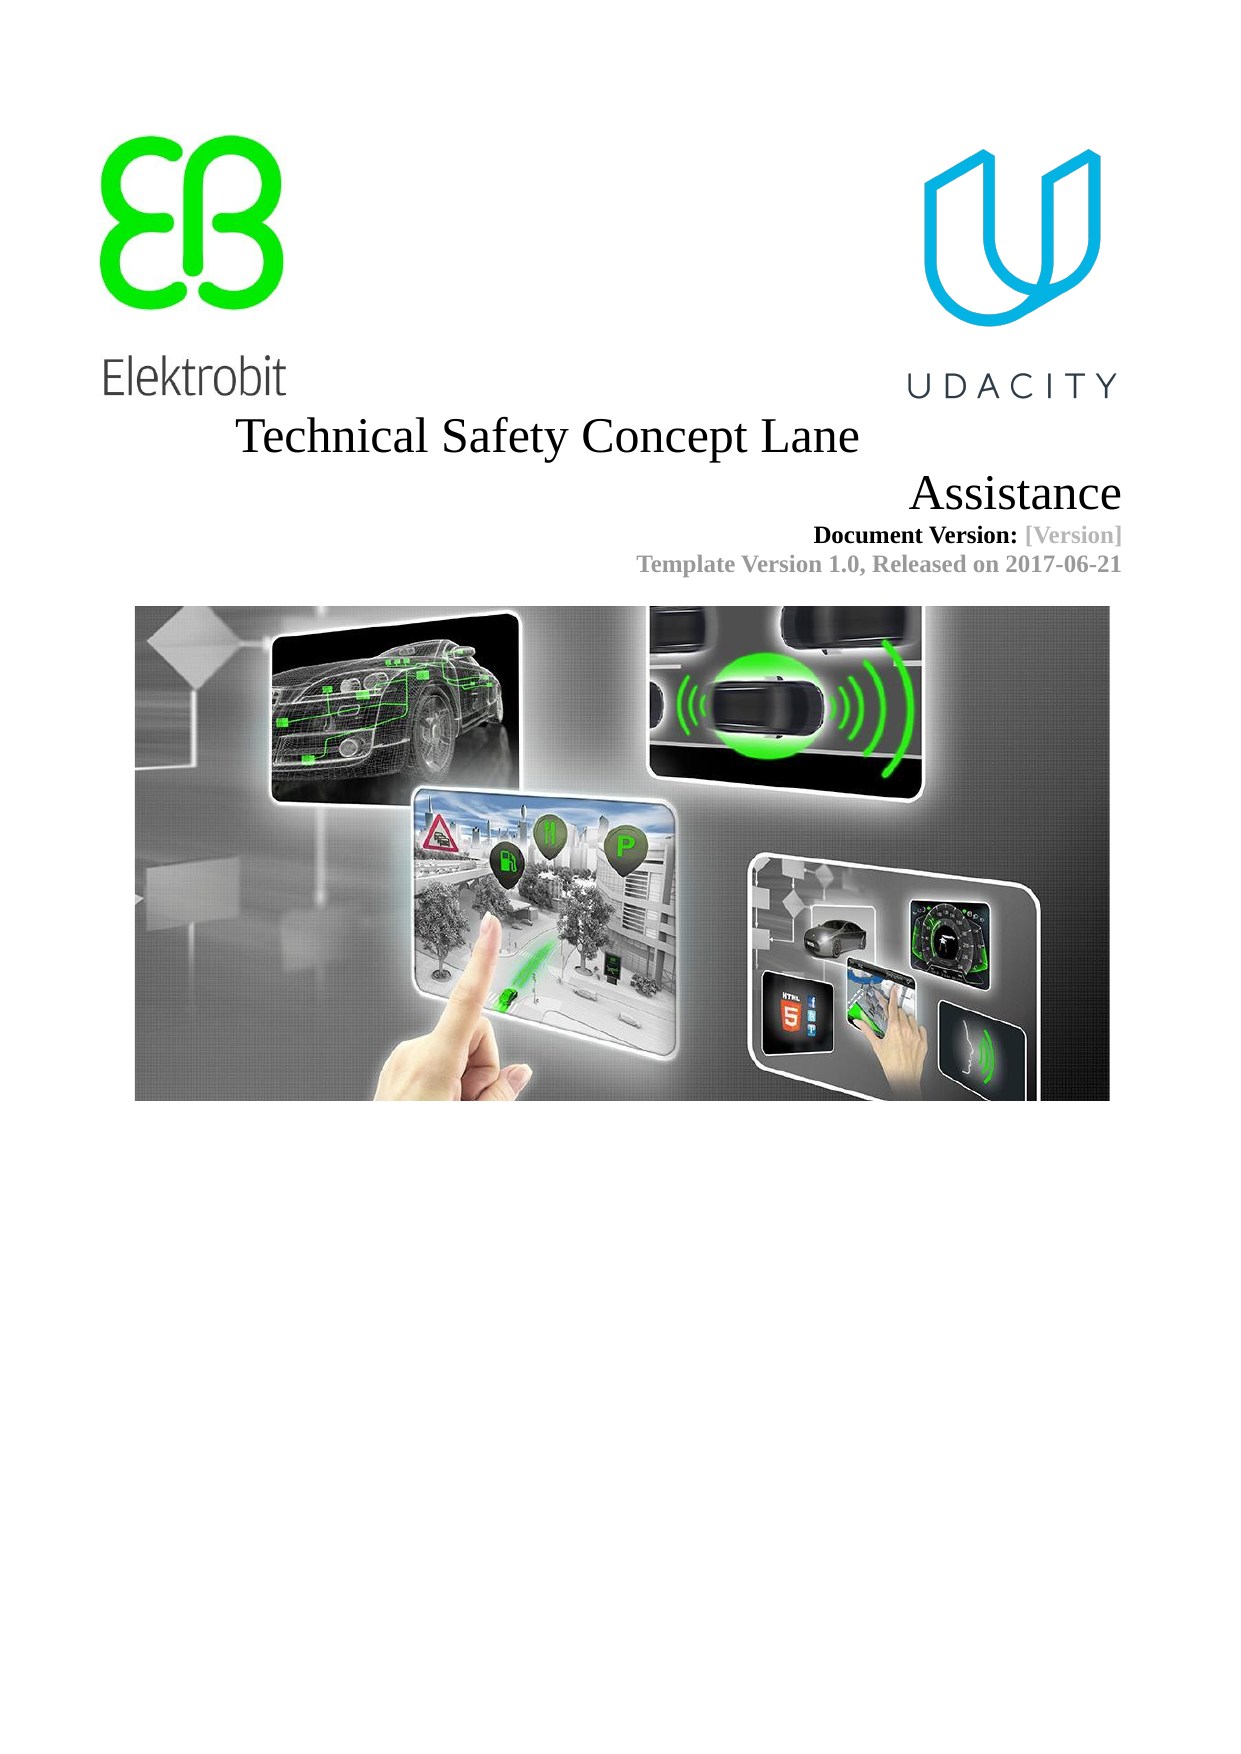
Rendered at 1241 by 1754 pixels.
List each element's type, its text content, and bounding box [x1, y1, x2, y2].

text Template Version 1.0, Released on 2017-06-21 [118, 549, 1122, 578]
text Document Version: [Version] [118, 521, 1122, 549]
title Technical Safety Concept Lane Assistance [118, 406, 1122, 521]
picture [888, 118, 1112, 429]
picture [99, 135, 287, 396]
picture [134, 606, 1110, 1101]
